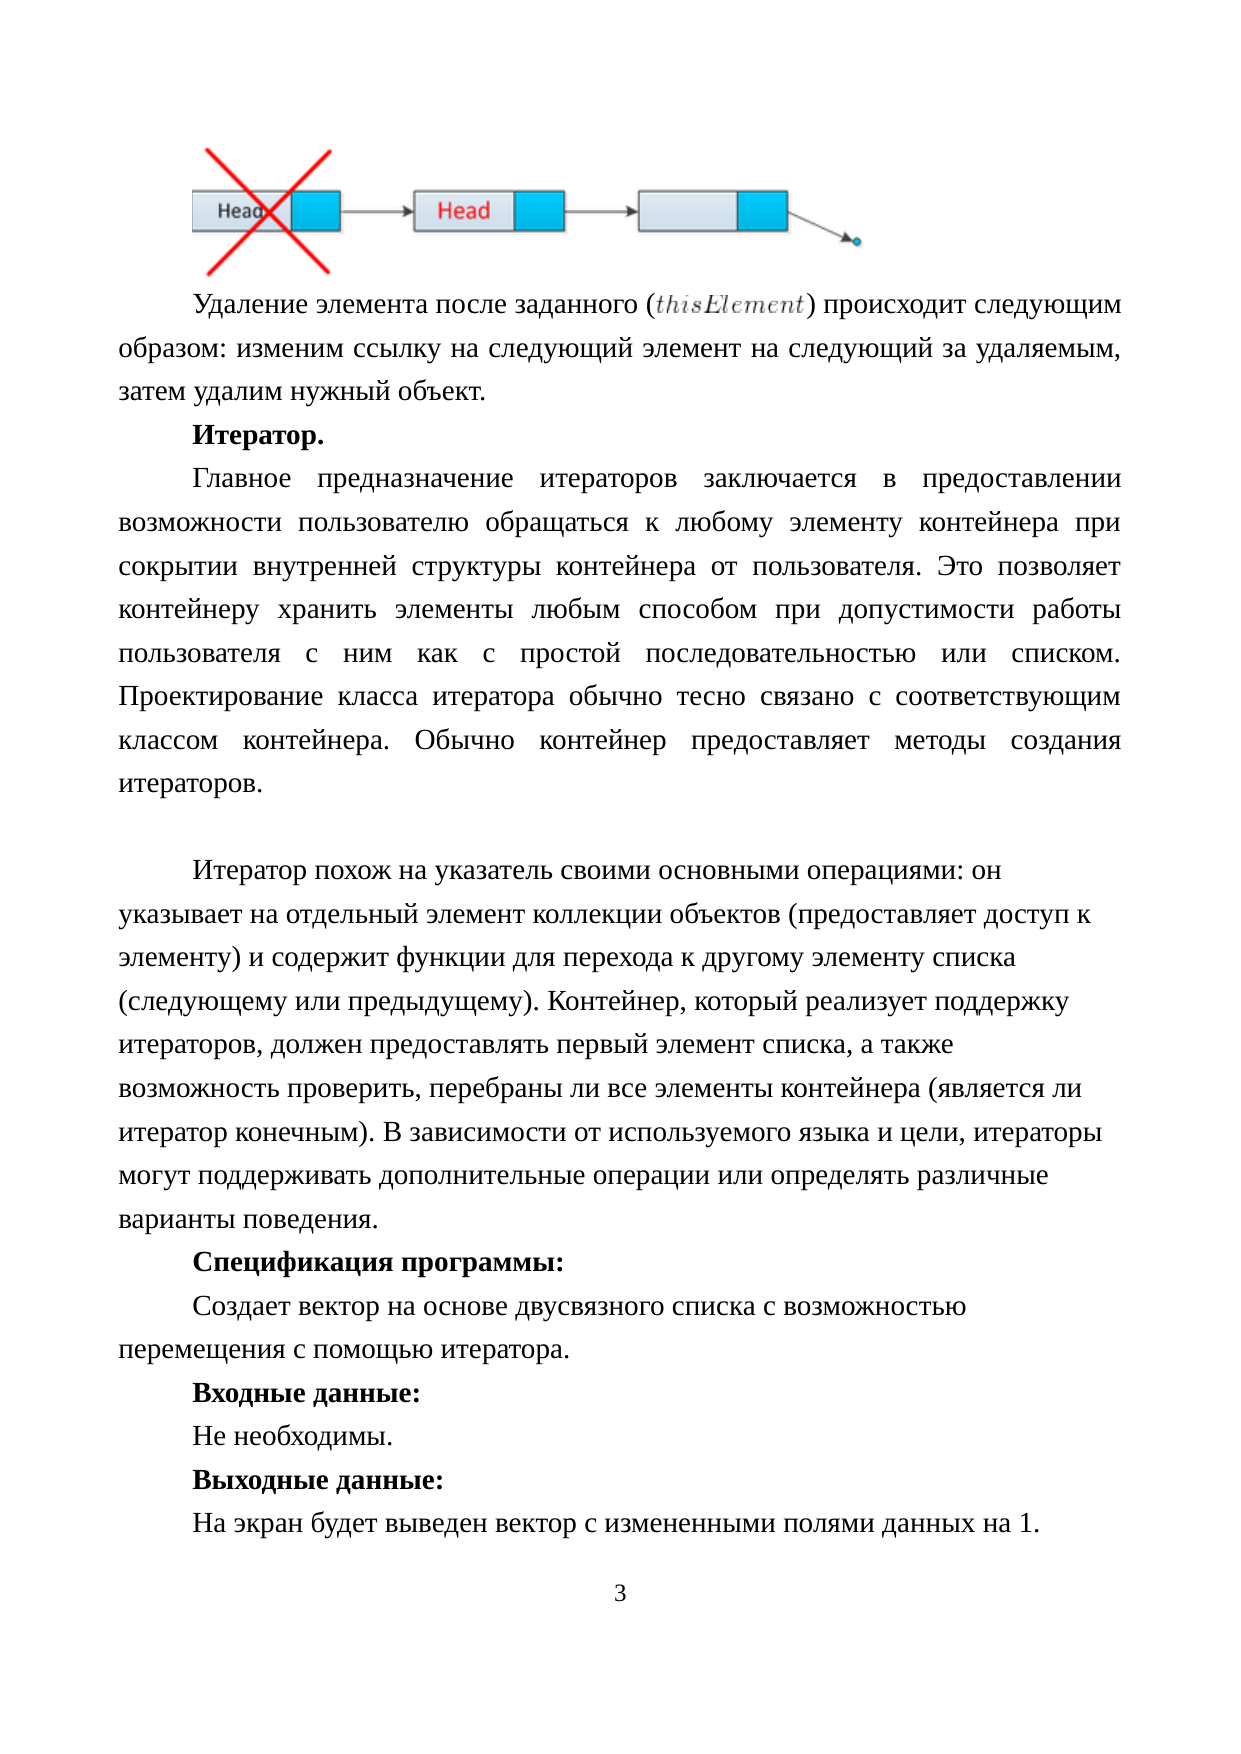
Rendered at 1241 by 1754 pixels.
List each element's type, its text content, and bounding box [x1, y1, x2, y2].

text Не необходимы. [118, 1418, 1122, 1452]
text На экран будет выведен вектор с измененными полями данных на 1. [118, 1506, 1122, 1539]
text Входные данные: [118, 1375, 1122, 1408]
picture [656, 295, 805, 313]
text Главное предназначение итераторов заключается в предоставлении возможности пользователю обращаться к любому элементу контейнера при сокрытии внутренней структуры контейнера от пользователя. Это позволяет контейнеру хранить элементы любым способом при допустимости работы пользователя с ним как с простой последовательностью или списком. Проектирование класса итератора обычно тесно связано с соответствующим классом контейнера. Обычно контейнер предоставляет методы создания итераторов. [118, 461, 1122, 799]
text Итератор похож на указатель своими основными операциями: он указывает на отдельный элемент коллекции объектов (предоставляет доступ к элементу) и содержит функции для перехода к другому элементу списка (следующему или предыдущему). Контейнер, который реализует поддержку итераторов, должен предоставлять первый элемент списка, а также возможность проверить, перебраны ли все элементы контейнера (является ли итератор конечным). В зависимости от используемого языка и цели, итераторы могут поддерживать дополнительные операции или определять различные варианты поведения. [118, 852, 1122, 1234]
text Итератор. [118, 417, 1122, 451]
text Спецификация программы: [118, 1244, 1122, 1278]
text Удаление элемента после заданного () происходит следующим образом: изменим ссылку на следующий элемент на следующий за удаляемым, затем удалим нужный объект. [118, 286, 1122, 407]
picture [192, 147, 864, 277]
text Создает вектор на основе двусвязного списка с возможностью перемещения с помощью итератора. [118, 1288, 1122, 1365]
text Выходные данные: [118, 1462, 1122, 1496]
